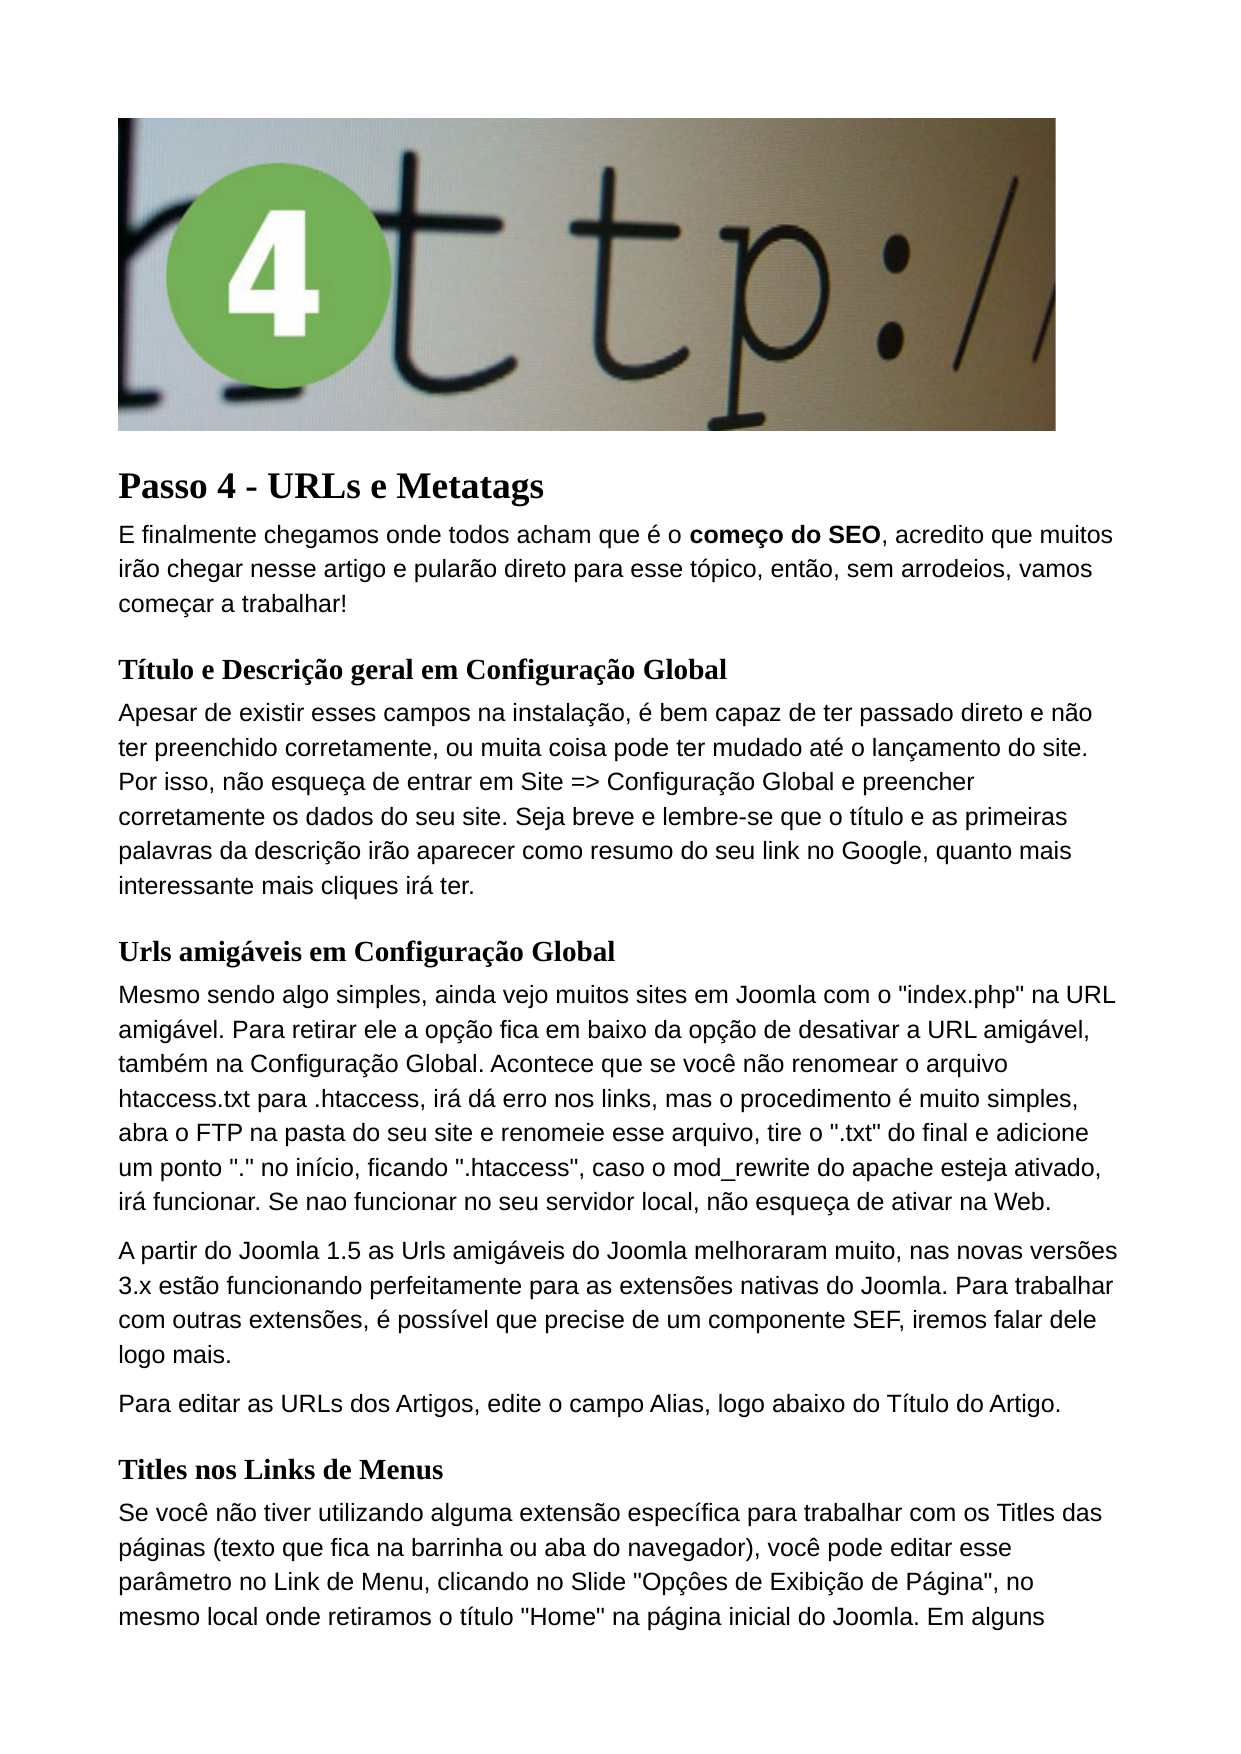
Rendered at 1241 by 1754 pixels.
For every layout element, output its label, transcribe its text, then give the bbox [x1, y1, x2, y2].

text Se você não tiver utilizando alguma extensão específica para trabalhar com os Titles das páginas (texto que fica na barrinha ou aba do navegador), você pode editar esse parâmetro no Link de Menu, clicando no Slide "Opçôes de Exibição de Página", no mesmo local onde retiramos o título "Home" na página inicial do Joomla. Em alguns [118, 1498, 1122, 1631]
text A partir do Joomla 1.5 as Urls amigáveis do Joomla melhoraram muito, nas novas versões 3.x estão funcionando perfeitamente para as extensões nativas do Joomla. Para trabalhar com outras extensões, é possível que precise de um componente SEF, iremos falar dele logo mais. [118, 1236, 1122, 1368]
text Apesar de existir esses campos na instalação, é bem capaz de ter passado direto e não ter preenchido corretamente, ou muita coisa pode ter mudado até o lançamento do site. Por isso, não esqueça de entrar em Site => Configuração Global e preencher corretamente os dados do seu site. Seja breve e lembre-se que o título e as primeiras palavras da descrição irão aparecer como resumo do seu link no Google, quanto mais interessante mais cliques irá ter. [118, 698, 1122, 899]
picture [118, 118, 1056, 431]
text Mesmo sendo algo simples, ainda vejo muitos sites em Joomla com o "index.php" na URL amigável. Para retirar ele a opção fica em baixo da opção de desativar a URL amigável, também na Configuração Global. Acontece que se você não renomear o arquivo htaccess.txt para .htaccess, irá dá erro nos links, mas o procedimento é muito simples, abra o FTP na pasta do seu site e renomeie esse arquivo, tire o ".txt" do final e adicione um ponto "." no início, ficando ".htaccess", caso o mod_rewrite do apache esteja ativado, irá funcionar. Se nao funcionar no seu servidor local, não esqueça de ativar na Web. [118, 980, 1122, 1216]
subtitle Titles nos Links de Menus [118, 1452, 1122, 1486]
subtitle Urls amigáveis em Configuração Global [118, 934, 1122, 968]
subtitle Passo 4 - URLs e Metatags [118, 464, 1122, 507]
text Para editar as URLs dos Artigos, edite o campo Alias, logo abaixo do Título do Artigo. [118, 1389, 1122, 1417]
subtitle Título e Descrição geral em Configuração Global [118, 652, 1122, 686]
text E finalmente chegamos onde todos acham que é o começo do SEO, acredito que muitos irão chegar nesse artigo e pularão direto para esse tópico, então, sem arrodeios, vamos começar a trabalhar! [118, 519, 1122, 617]
